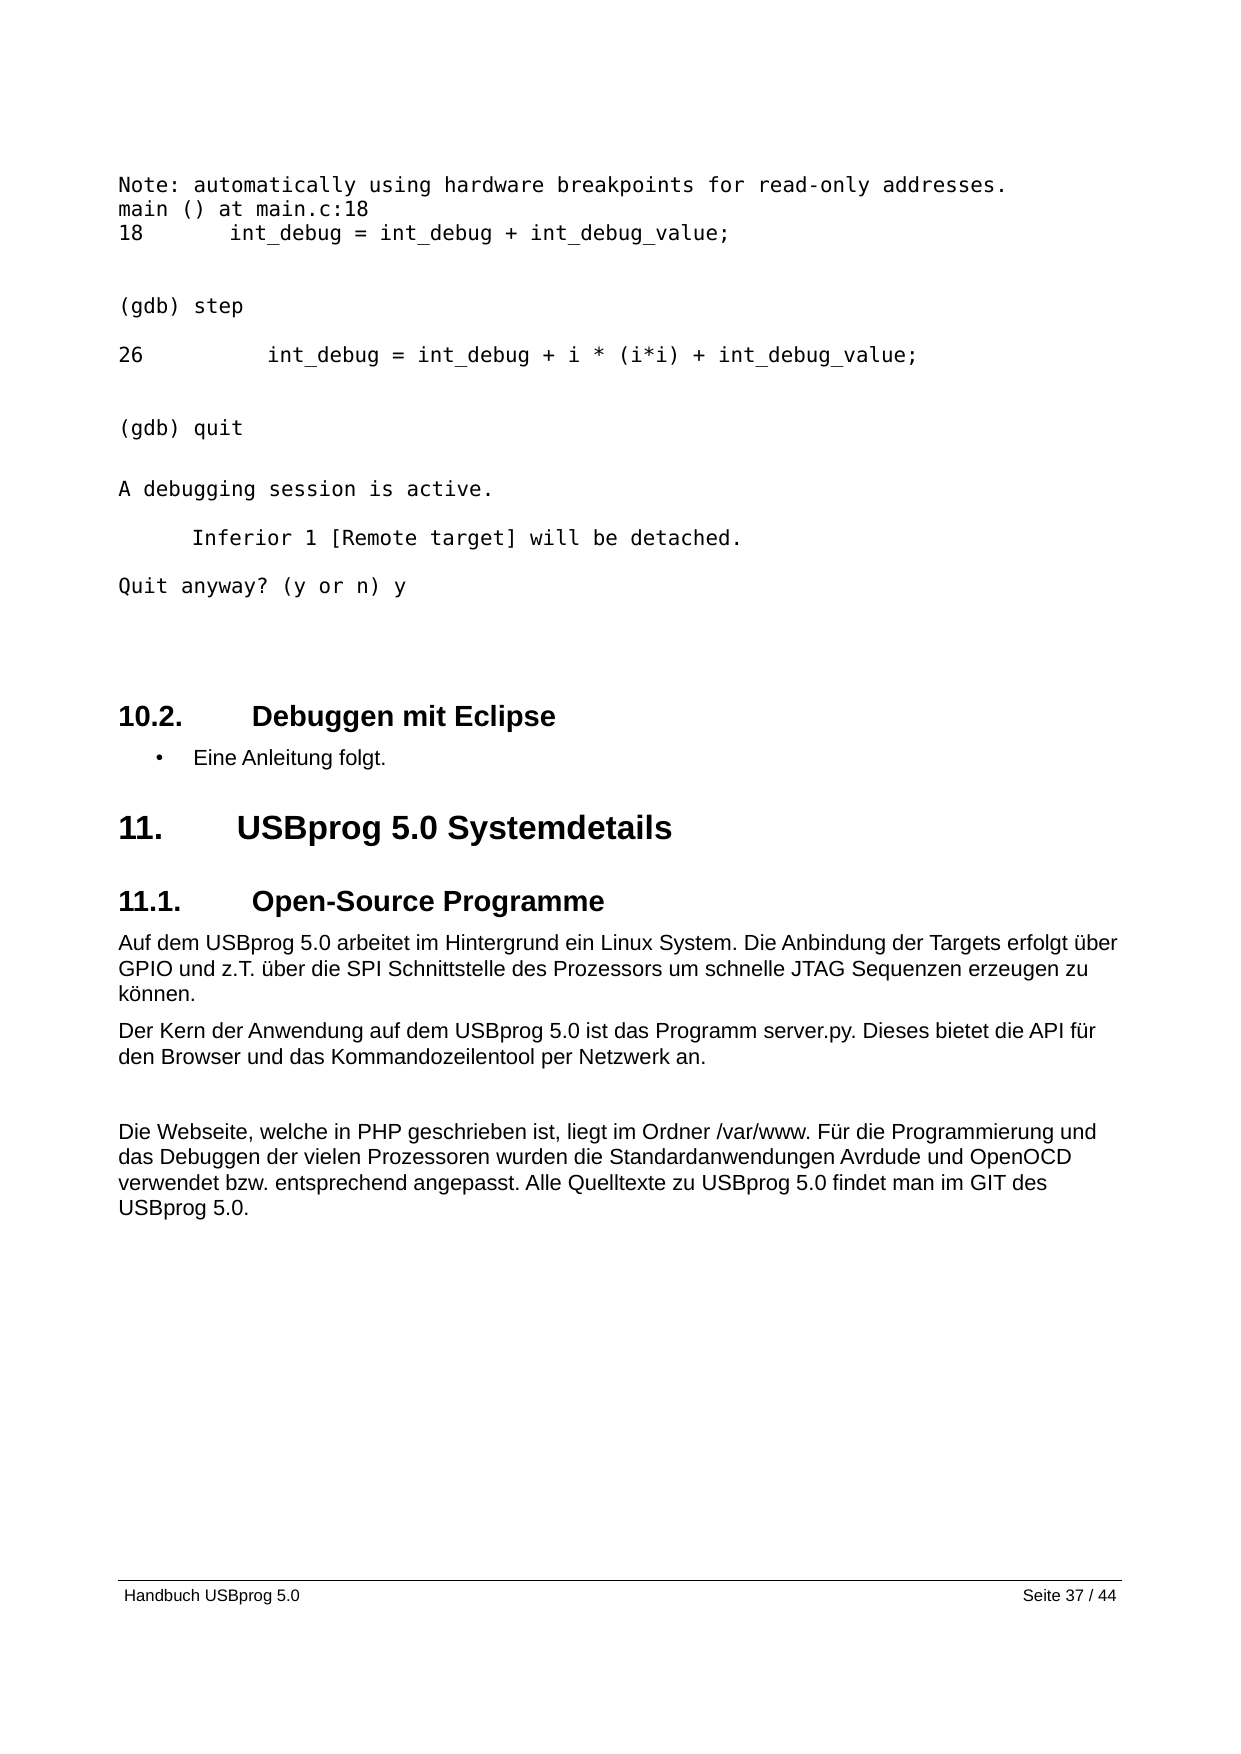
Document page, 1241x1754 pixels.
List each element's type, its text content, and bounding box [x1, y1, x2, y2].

text Auf dem USBprog 5.0 arbeitet im Hintergrund ein Linux System. Die Anbindung der Targets erfolgt über GPIO und z.T. über die SPI Schnittstelle des Prozessors um schnelle JTAG Sequenzen erzeugen zu können. [118, 930, 1122, 1006]
text 18 int_debug = int_debug + int_debug_value; [118, 221, 1122, 246]
subtitle Debuggen mit Eclipse [118, 699, 1122, 733]
text Der Kern der Anwendung auf dem USBprog 5.0 ist das Programm server.py. Dieses bietet die API für den Browser und das Kommandozeilentool per Netzwerk an. [118, 1018, 1122, 1069]
text Die Webseite, welche in PHP geschrieben ist, liegt im Ordner /var/www. Für die Programmierung und das Debuggen der vielen Prozessoren wurden die Standardanwendungen Avrdude und OpenOCD verwendet bzw. entsprechend angepasst. Alle Quelltexte zu USBprog 5.0 findet man im GIT des USBprog 5.0. [118, 1119, 1122, 1220]
text (gdb) quit [118, 416, 1122, 440]
text main () at main.c:18 [118, 197, 1122, 221]
list Eine Anleitung folgt. [156, 745, 1122, 771]
text Inferior 1 [Remote target] will be detached. [118, 526, 1122, 550]
text A debugging session is active. [118, 477, 1122, 502]
subtitle Open-Source Programme [118, 884, 1122, 918]
text (gdb) step [118, 294, 1122, 318]
text 26 int_debug = int_debug + i * (i*i) + int_debug_value; [118, 343, 1122, 367]
text Note: automatically using hardware breakpoints for read-only addresses. [118, 173, 1122, 197]
text Quit anyway? (y or n) y [118, 574, 1122, 599]
subtitle USBprog 5.0 Systemdetails [118, 808, 1122, 847]
